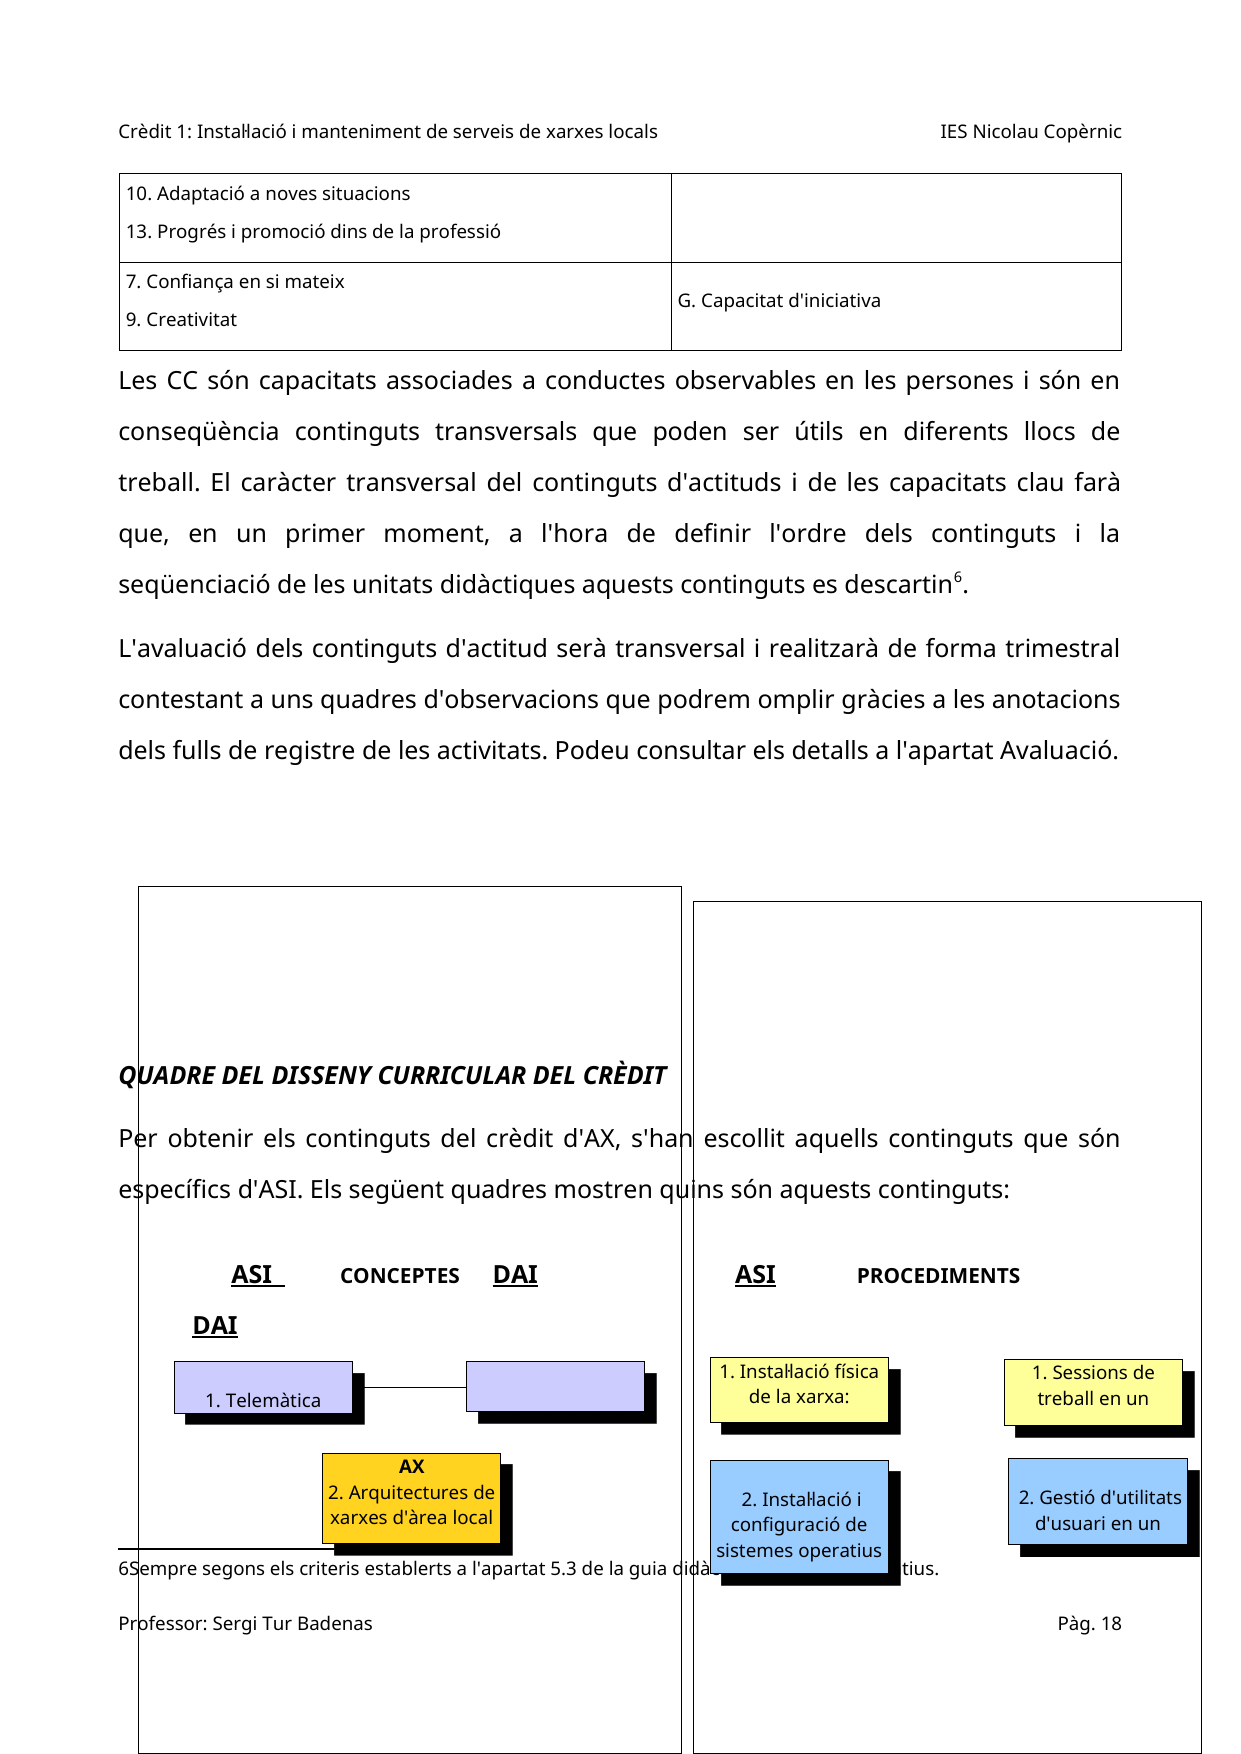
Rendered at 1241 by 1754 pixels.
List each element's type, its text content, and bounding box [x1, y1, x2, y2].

table_cell G. Capacitat d'iniciativa [672, 263, 1121, 350]
text ASI CONCEPTES DAI ASI PROCEDIMENTS DAI [682, 1257, 693, 1342]
text Per obtenir els continguts del crèdit d'AX, s'han escollit aquells continguts que són específics d'ASI. Els següent quadres mostren quins són aquests continguts: [139, 1121, 681, 1206]
table_cell 7. Confiança en si mateix 9. Creativitat [120, 263, 671, 350]
text L'avaluació dels continguts d'actitud serà transversal i realitzarà de forma trimestral contestant a uns quadres d'observacions que podrem omplir gràcies a les anotacions dels fulls de registre de les activitats. Podeu consultar els detalls a l'apartat Avaluació. [118, 631, 1122, 767]
text Per obtenir els continguts del crèdit d'AX, s'han escollit aquells continguts que són específics d'ASI. Els següent quadres mostren quins són aquests continguts: [694, 1121, 1122, 1206]
text Sempre segons els criteris establerts a l'apartat 5.3 de la guia didàctica dels cicles formatius. [901, 1555, 1122, 1581]
text ASI CONCEPTES DAI ASI PROCEDIMENTS DAI [118, 1257, 138, 1342]
table_cell 10. Adaptació a noves situacions 13. Progrés i promoció dins de la professió [120, 174, 671, 262]
subtitle QUADRE DEL DISSENY CURRICULAR DEL CRÈDIT [694, 1057, 1122, 1092]
text Sempre segons els criteris establerts a l'apartat 5.3 de la guia didàctica dels cicles formatius. [139, 1555, 681, 1581]
table_cell [672, 174, 1121, 262]
subtitle QUADRE DEL DISSENY CURRICULAR DEL CRÈDIT [139, 1057, 681, 1092]
text ASI CONCEPTES DAI ASI PROCEDIMENTS DAI [694, 1257, 1122, 1342]
text Les CC són capacitats associades a conductes observables en les persones i són en conseqüència continguts transversals que poden ser útils en diferents llocs de treball. El caràcter transversal del continguts d'actituds i de les capacitats clau farà que, en un primer moment, a l'hora de definir l'ordre dels continguts i la seqüenciació de les unitats didàctiques aquests continguts es descartin. [118, 363, 1122, 601]
text ASI CONCEPTES DAI ASI PROCEDIMENTS DAI [139, 1257, 681, 1342]
